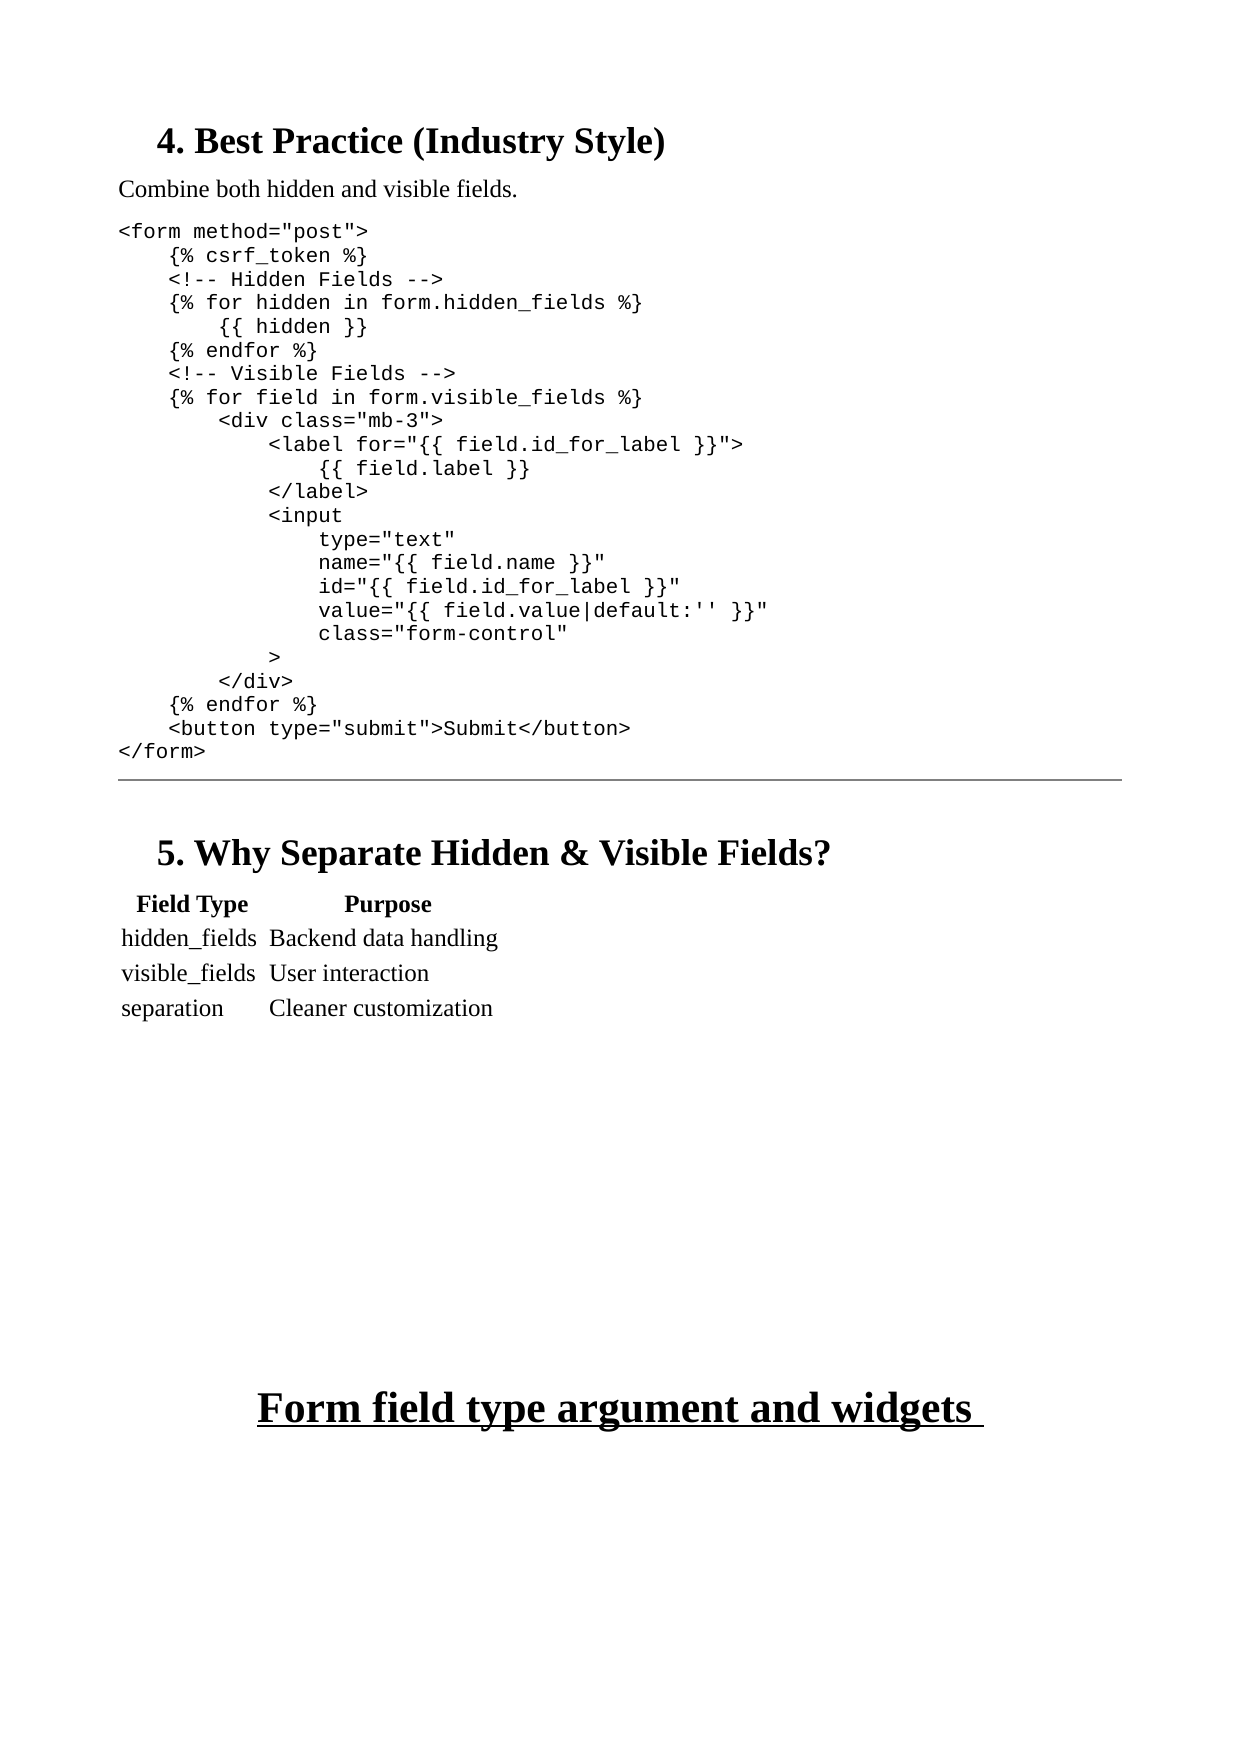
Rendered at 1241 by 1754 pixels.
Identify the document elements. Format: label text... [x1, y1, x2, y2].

text <div class="mb-3"> [118, 411, 1122, 434]
text {% for hidden in form.hidden_fields %} [118, 292, 1122, 316]
text </div> [118, 671, 1122, 694]
text </form> [118, 742, 1122, 765]
subtitle ✅ 5. Why Separate Hidden & Visible Fields? [118, 830, 1122, 873]
text value="{{ field.value|default:'' }}" [118, 600, 1122, 623]
text Form field type argument and widgets [118, 1381, 1122, 1432]
text {% endfor %} [118, 339, 1122, 363]
text </label> [118, 481, 1122, 505]
text <label for="{{ field.id_for_label }}"> [118, 434, 1122, 458]
table_header Field Type [118, 886, 266, 921]
table_cell Backend data handling [266, 921, 510, 955]
text <!-- Hidden Fields --> [118, 269, 1122, 292]
table_cell separation [118, 990, 266, 1024]
text class="form-control" [118, 623, 1122, 647]
table_header Purpose [266, 886, 510, 921]
text Combine both hidden and visible fields. [118, 174, 1122, 202]
text name="{{ field.name }}" [118, 552, 1122, 576]
text <input [118, 505, 1122, 529]
text type="text" [118, 529, 1122, 552]
text {{ hidden }} [118, 316, 1122, 339]
table_cell hidden_fields [118, 921, 266, 955]
table_cell User interaction [266, 955, 510, 990]
text {% endfor %} [118, 694, 1122, 718]
text {% csrf_token %} [118, 245, 1122, 269]
text {% for field in form.visible_fields %} [118, 387, 1122, 411]
table_cell Cleaner customization [266, 990, 510, 1024]
subtitle ✅ 4. Best Practice (Industry Style) [118, 118, 1122, 161]
text id="{{ field.id_for_label }}" [118, 576, 1122, 600]
text {{ field.label }} [118, 458, 1122, 481]
text <button type="submit">Submit</button> [118, 718, 1122, 742]
text <form method="post"> [118, 221, 1122, 245]
text <!-- Visible Fields --> [118, 363, 1122, 387]
text > [118, 647, 1122, 671]
table_cell visible_fields [118, 955, 266, 990]
